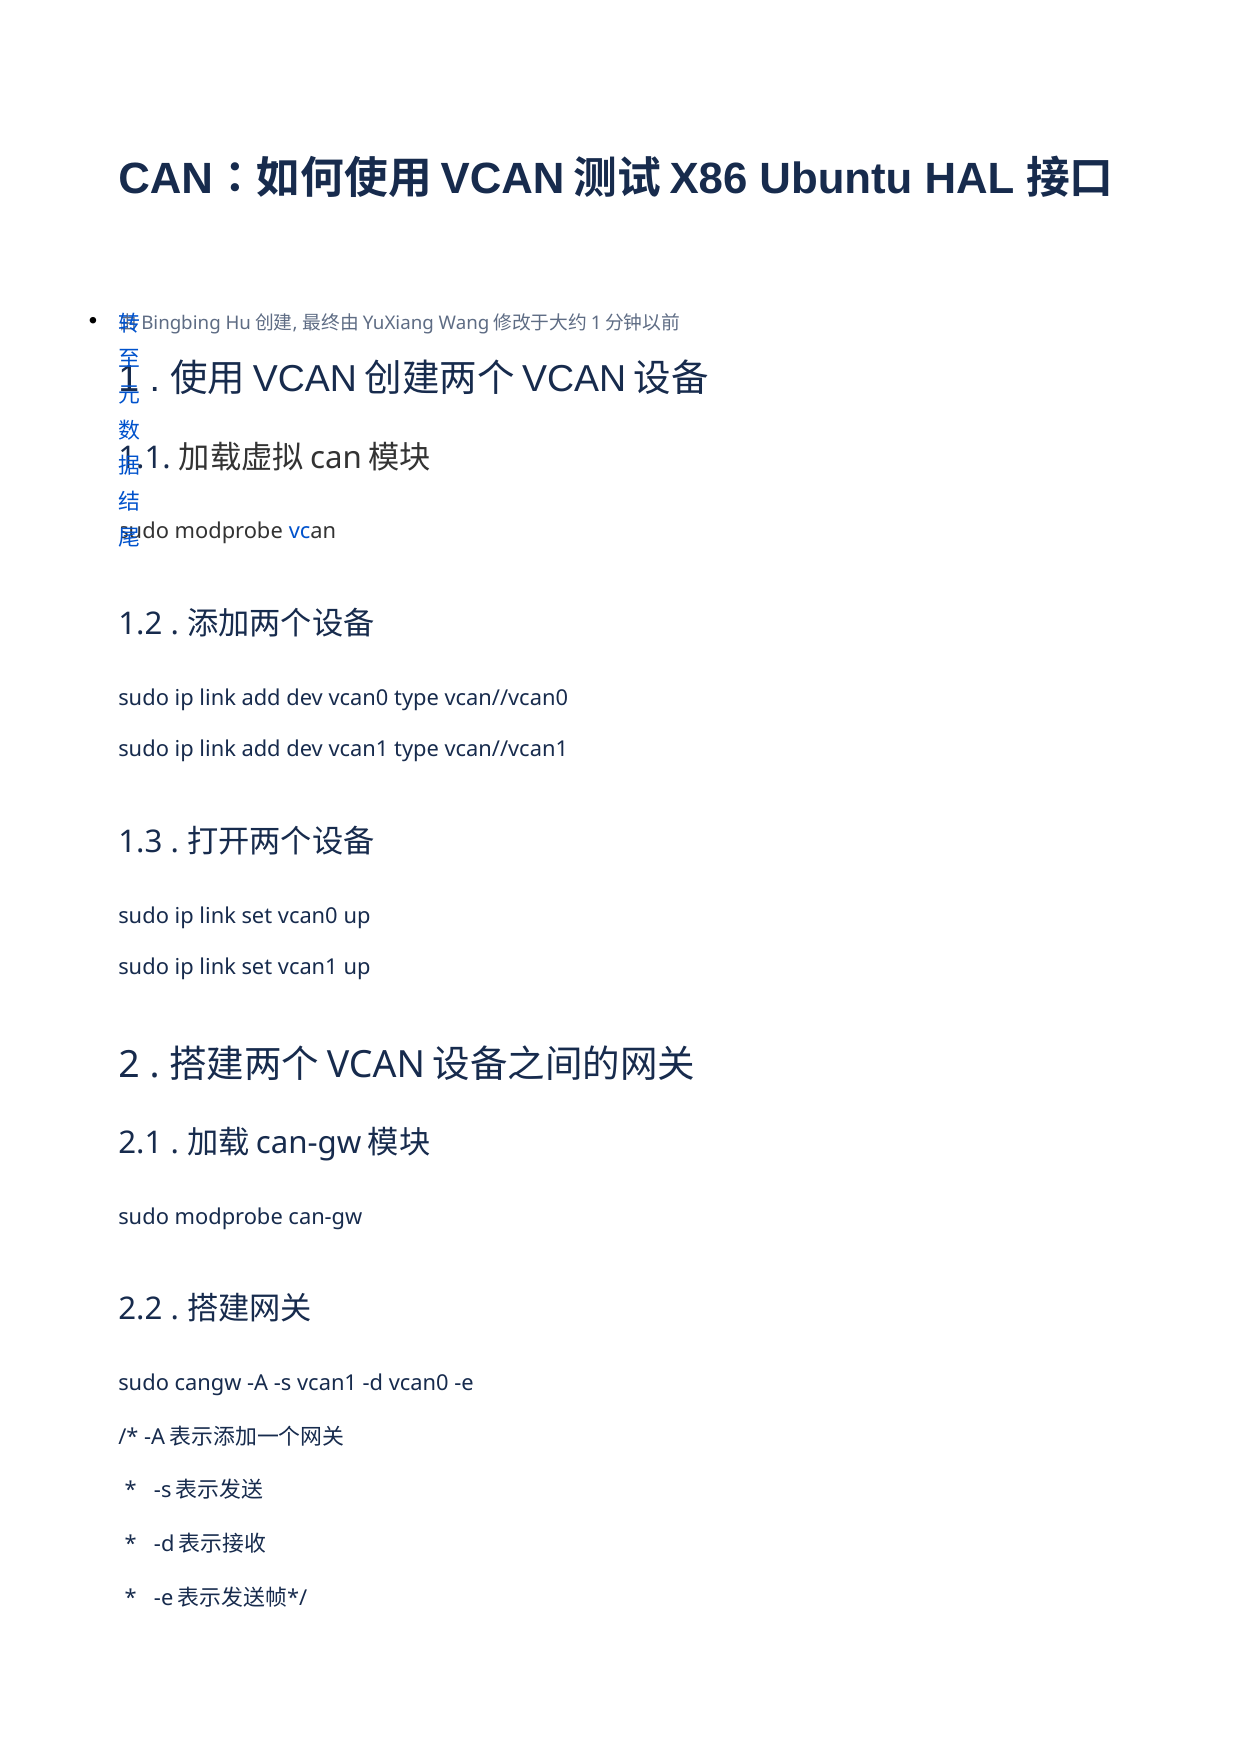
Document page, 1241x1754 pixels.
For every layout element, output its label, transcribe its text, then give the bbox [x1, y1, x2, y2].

text * -s表示发送 [118, 1472, 1122, 1504]
text * -e表示发送帧*/ [118, 1580, 1122, 1612]
list 由 Bingbing Hu创建, 最终由 YuXiang Wang修改于大约1分钟以前 [121, 308, 1122, 335]
subtitle 2 . 搭建两个VCAN设备之间的网关 [118, 1033, 1122, 1088]
subtitle 2.1 . 加载can-gw模块 [118, 1117, 1122, 1163]
text sudo modprobe vcan [121, 516, 1122, 545]
subtitle 2.2 . 搭建网关 [118, 1283, 1122, 1329]
subtitle 1 . 使用VCAN创建两个VCAN设备 [121, 348, 1122, 403]
text sudo cangw -A -s vcan1 -d vcan0 -e [118, 1367, 1122, 1397]
subtitle 1.1. 加载虚拟can模块 [121, 432, 1122, 477]
text sudo ip link set vcan1 up [118, 951, 1122, 981]
text /* -A表示添加一个网关 [118, 1419, 1122, 1450]
text sudo modprobe can-gw [118, 1201, 1122, 1231]
subtitle 1.3 . 打开两个设备 [118, 816, 1122, 861]
subtitle CAN：如何使用VCAN测试X86 Ubuntu HAL 接口 [118, 147, 1122, 206]
text * -d表示接收 [118, 1526, 1122, 1558]
subtitle 1.2 . 添加两个设备 [118, 598, 1122, 643]
text sudo ip link add dev vcan0 type vcan//vcan0 [118, 682, 1122, 712]
text sudo ip link add dev vcan1 type vcan//vcan1 [118, 733, 1122, 763]
text sudo ip link set vcan0 up [118, 899, 1122, 929]
